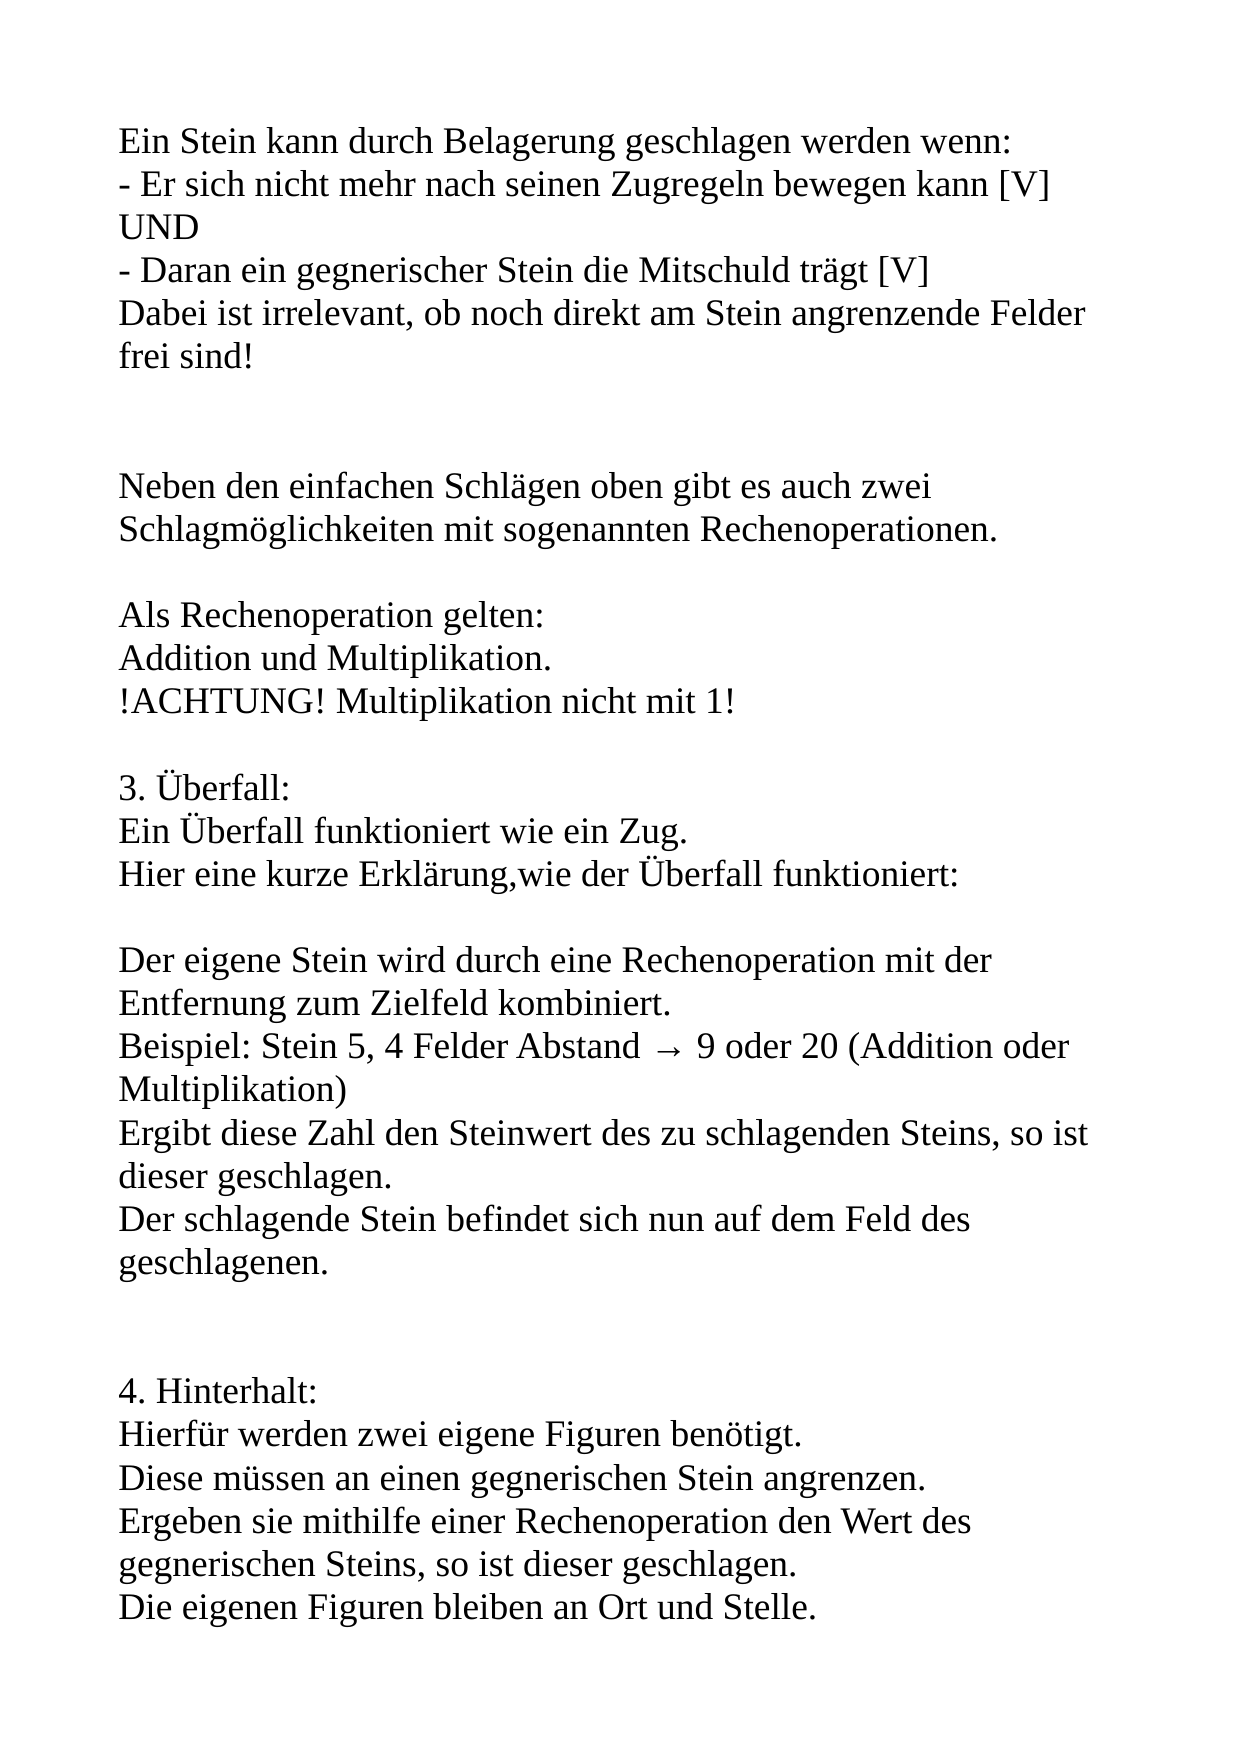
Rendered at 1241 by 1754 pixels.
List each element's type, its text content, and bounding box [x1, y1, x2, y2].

text Als Rechenoperation gelten: [118, 592, 1122, 636]
text Ergibt diese Zahl den Steinwert des zu schlagenden Steins, so ist dieser geschlagen. [118, 1110, 1122, 1196]
text 4. Hinterhalt: [118, 1369, 1122, 1412]
text Hier eine kurze Erklärung,wie der Überfall funktioniert: [118, 851, 1122, 894]
text Addition und Multiplikation. [118, 636, 1122, 679]
text - Er sich nicht mehr nach seinen Zugregeln bewegen kann [V] [118, 161, 1122, 204]
text Dabei ist irrelevant, ob noch direkt am Stein angrenzende Felder frei sind! [118, 291, 1122, 377]
text Die eigenen Figuren bleiben an Ort und Stelle. [118, 1584, 1122, 1627]
text Ergeben sie mithilfe einer Rechenoperation den Wert des gegnerischen Steins, so ist dieser geschlagen. [118, 1498, 1122, 1584]
text Diese müssen an einen gegnerischen Stein angrenzen. [118, 1455, 1122, 1498]
text !ACHTUNG! Multiplikation nicht mit 1! [118, 679, 1122, 722]
text Neben den einfachen Schlägen oben gibt es auch zwei Schlagmöglichkeiten mit sogenannten Rechenoperationen. [118, 463, 1122, 549]
text Hierfür werden zwei eigene Figuren benötigt. [118, 1412, 1122, 1455]
text - Daran ein gegnerischer Stein die Mitschuld trägt [V] [118, 247, 1122, 291]
text Der schlagende Stein befindet sich nun auf dem Feld des geschlagenen. [118, 1196, 1122, 1282]
text Der eigene Stein wird durch eine Rechenoperation mit der Entfernung zum Zielfeld kombiniert. [118, 937, 1122, 1024]
text Ein Stein kann durch Belagerung geschlagen werden wenn: [118, 118, 1122, 161]
text UND [118, 204, 1122, 247]
text Beispiel: Stein 5, 4 Felder Abstand → 9 oder 20 (Addition oder Multiplikation) [118, 1024, 1122, 1110]
text 3. Überfall: [118, 765, 1122, 808]
text Ein Überfall funktioniert wie ein Zug. [118, 808, 1122, 851]
